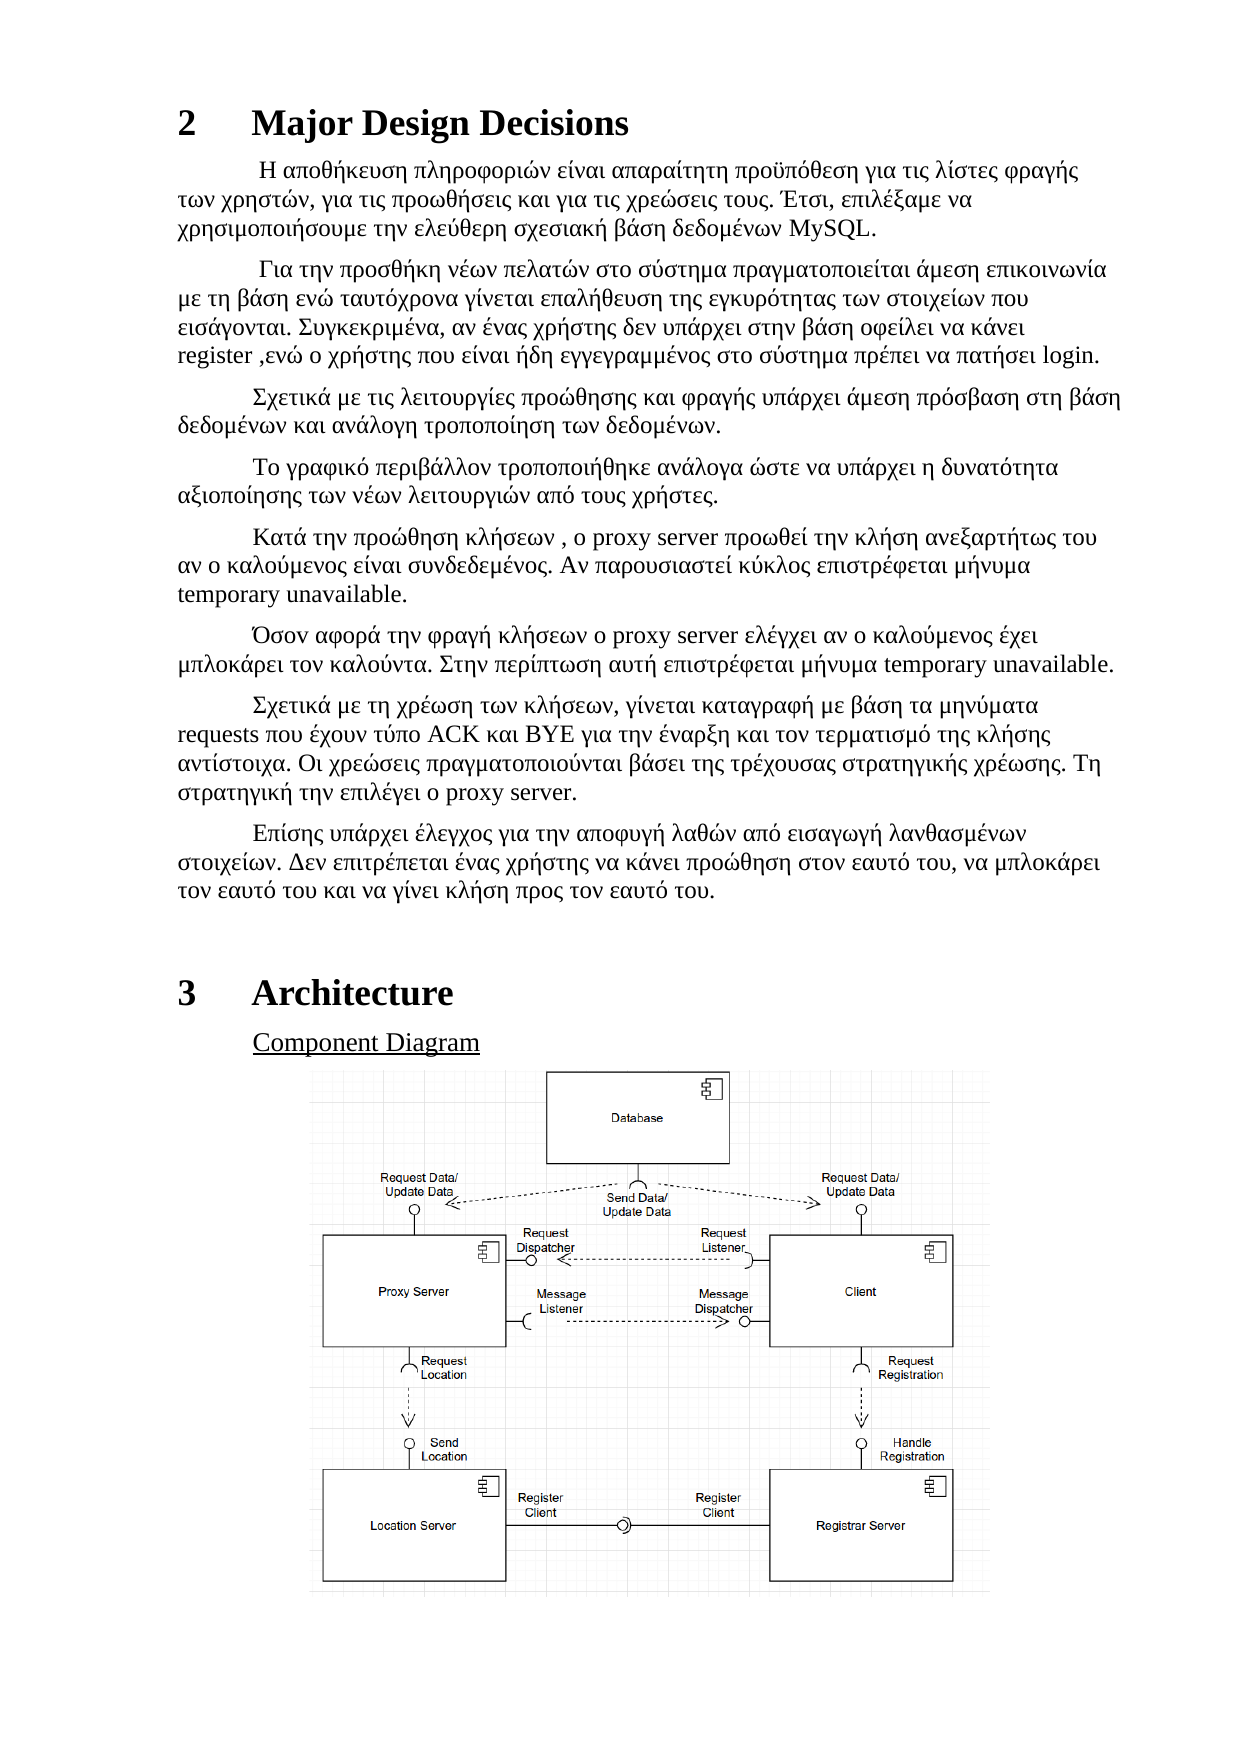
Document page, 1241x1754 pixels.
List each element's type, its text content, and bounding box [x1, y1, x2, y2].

text Σχετικά με τη χρέωση των κλήσεων, γίνεται καταγραφή με βάση τα μηνύματα requests που έχουν τύπο ACK και BYE για την έναρξη και τον τερματισμό της κλήσης αντίστοιχα. Οι χρεώσεις πραγματοποιούνται βάσει της τρέχουσας στρατηγικής χρέωσης. Τη στρατηγική την επιλέγει ο proxy server. [177, 691, 1122, 806]
text Σχετικά με τις λειτουργίες προώθησης και φραγής υπάρχει άμεση πρόσβαση στη βάση δεδομένων και ανάλογη τροποποίηση των δεδομένων. [177, 382, 1122, 439]
text Για την προσθήκη νέων πελατών στο σύστημα πραγματοποιείται άμεση επικοινωνία με τη βάση ενώ ταυτόχρονα γίνεται επαλήθευση της εγκυρότητας των στοιχείων που εισάγονται. Συγκεκριμένα, αν ένας χρήστης δεν υπάρχει στην βάση οφείλει να κάνει register ,ενώ ο χρήστης που είναι ήδη εγγεγραμμένος στο σύστημα πρέπει να πατήσει login. [177, 254, 1122, 369]
text Το γραφικό περιβάλλον τροποποιήθηκε ανάλογα ώστε να υπάρχει η δυνατότητα αξιοποίησης των νέων λειτουργιών από τους χρήστες. [177, 452, 1122, 509]
text Component Diagram [177, 1026, 1122, 1057]
picture [309, 1070, 990, 1597]
text Η αποθήκευση πληροφοριών είναι απαραίτητη προϋπόθεση για τις λίστες φραγής των χρηστών, για τις προωθήσεις και για τις χρεώσεις τους. Έτσι, επιλέξαμε να χρησιμοποιήσουμε την ελεύθερη σχεσιακή βάση δεδομένων MySQL. [177, 156, 1122, 242]
subtitle Architecture [177, 971, 1122, 1014]
subtitle Major Design Decisions [177, 100, 1122, 143]
text Κατά την προώθηση κλήσεων , ο proxy server προωθεί την κλήση ανεξαρτήτως του αν ο καλούμενος είναι συνδεδεμένος. Αν παρουσιαστεί κύκλος επιστρέφεται μήνυμα temporary unavailable. [177, 522, 1122, 608]
text Επίσης υπάρχει έλεγχος για την αποφυγή λαθών από εισαγωγή λανθασμένων στοιχείων. Δεν επιτρέπεται ένας χρήστης να κάνει προώθηση στον εαυτό του, να μπλοκάρει τον εαυτό του και να γίνει κλήση προς τον εαυτό του. [177, 818, 1122, 904]
text Όσοv αφορά την φραγή κλήσεων ο proxy server ελέγχει αν ο καλούμενος έχει μπλοκάρει τον καλούντα. Στην περίπτωση αυτή επιστρέφεται μήνυμα temporary unavailable. [177, 621, 1122, 678]
